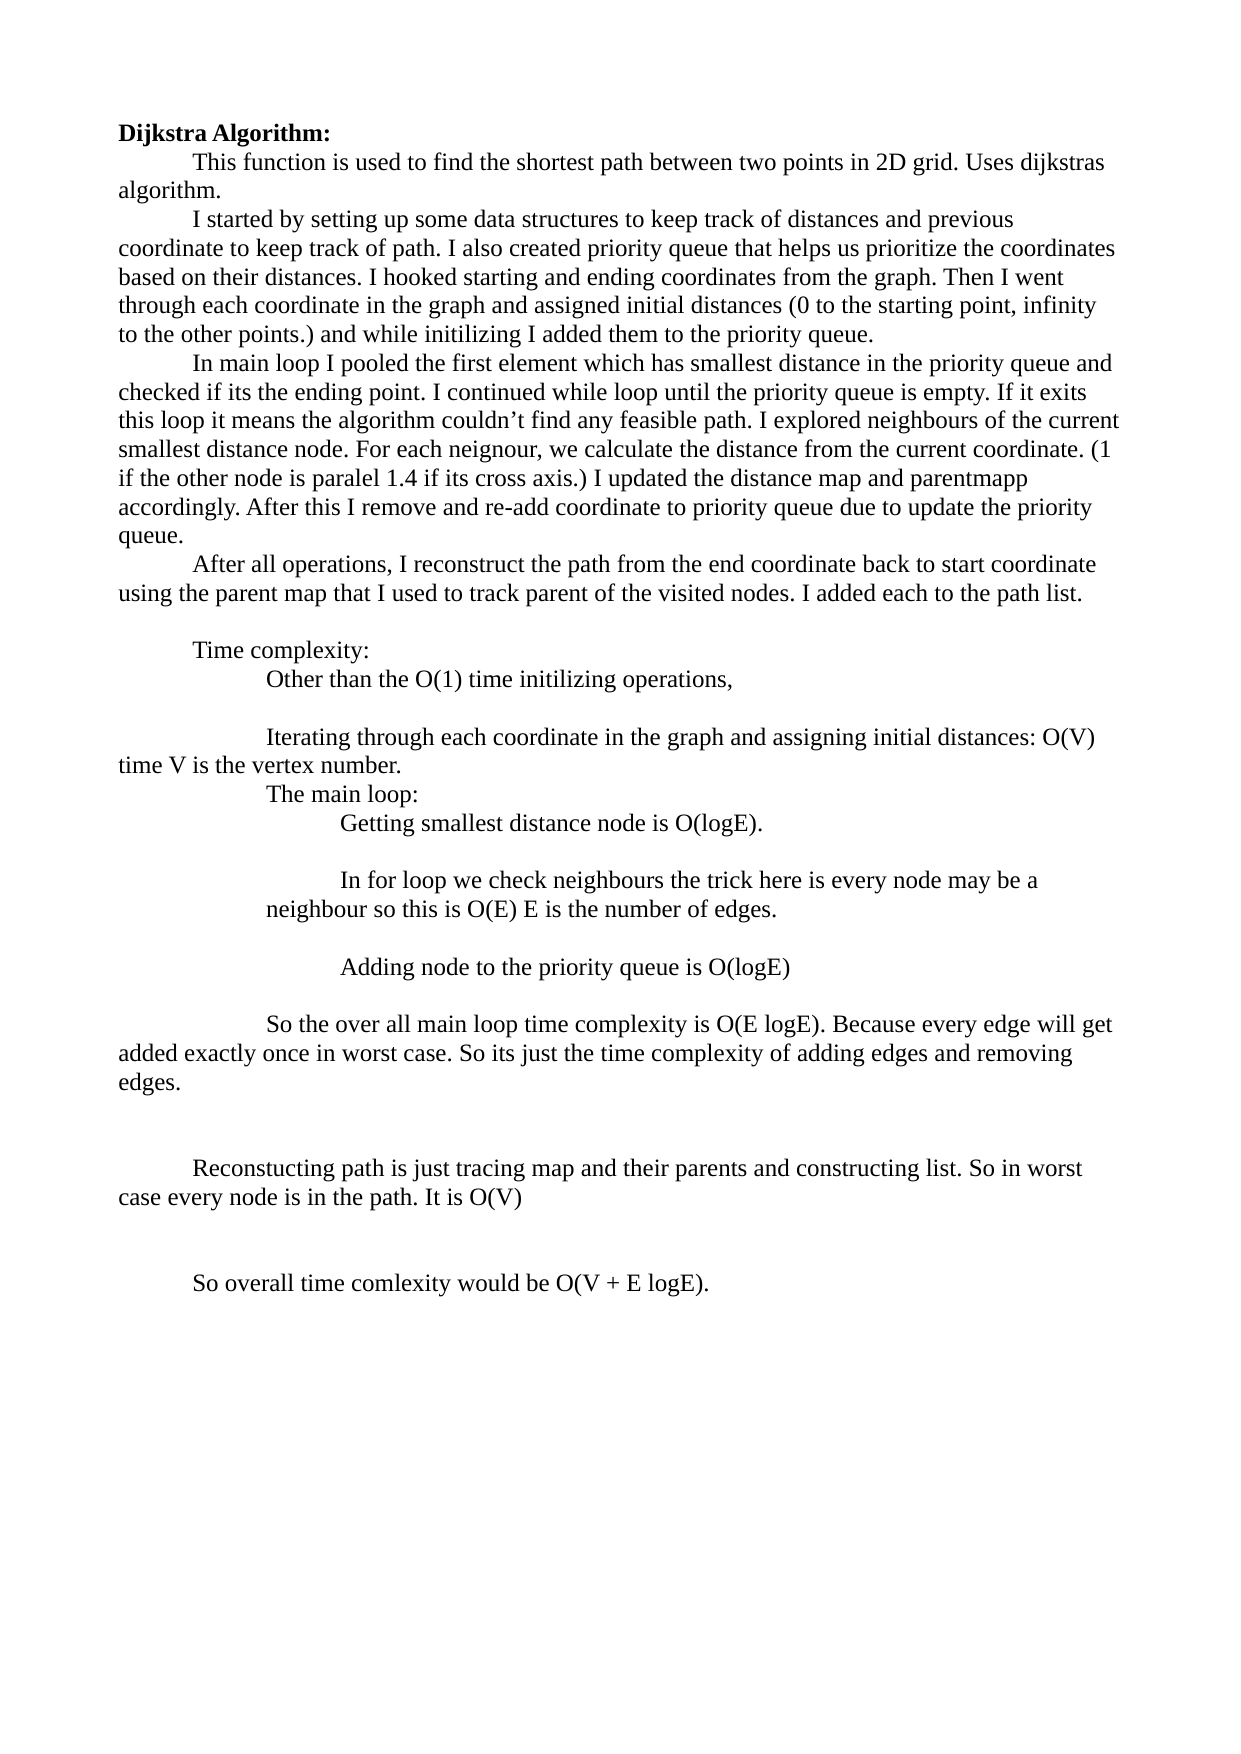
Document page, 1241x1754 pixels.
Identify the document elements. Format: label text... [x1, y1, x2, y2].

text Getting smallest distance node is O(logE). [118, 808, 1122, 837]
text This function is used to find the shortest path between two points in 2D grid. Uses dijkstras algorithm. [118, 147, 1122, 204]
text Time complexity: [118, 636, 1122, 664]
text Adding node to the priority queue is O(logE) [118, 952, 1122, 981]
text In for loop we check neighbours the trick here is every node may be a neighbour so this is O(E) E is the number of edges. [118, 866, 1122, 923]
text Iterating through each coordinate in the graph and assigning initial distances: O(V) time V is the vertex number. [118, 722, 1122, 779]
text Reconstucting path is just tracing map and their parents and constructing list. So in worst case every node is in the path. It is O(V) [118, 1153, 1122, 1211]
text I started by setting up some data structures to keep track of distances and previous coordinate to keep track of path. I also created priority queue that helps us prioritize the coordinates based on their distances. I hooked starting and ending coordinates from the graph. Then I went through each coordinate in the graph and assigned initial distances (0 to the starting point, infinity to the other points.) and while initilizing I added them to the priority queue. [118, 204, 1122, 348]
text The main loop: [118, 779, 1122, 808]
text So overall time comlexity would be O(V + E logE). [118, 1268, 1122, 1297]
text After all operations, I reconstruct the path from the end coordinate back to start coordinate using the parent map that I used to track parent of the visited nodes. I added each to the path list. [118, 549, 1122, 607]
text So the over all main loop time complexity is O(E logE). Because every edge will get added exactly once in worst case. So its just the time complexity of adding edges and removing edges. [118, 1009, 1122, 1096]
text In main loop I pooled the first element which has smallest distance in the priority queue and checked if its the ending point. I continued while loop until the priority queue is empty. If it exits this loop it means the algorithm couldn’t find any feasible path. I explored neighbours of the current smallest distance node. For each neignour, we calculate the distance from the current coordinate. (1 if the other node is paralel 1.4 if its cross axis.) I updated the distance map and parentmapp accordingly. After this I remove and re-add coordinate to priority queue due to update the priority queue. [118, 348, 1122, 549]
text Dijkstra Algorithm: [118, 118, 1122, 147]
text Other than the O(1) time initilizing operations, [118, 664, 1122, 693]
